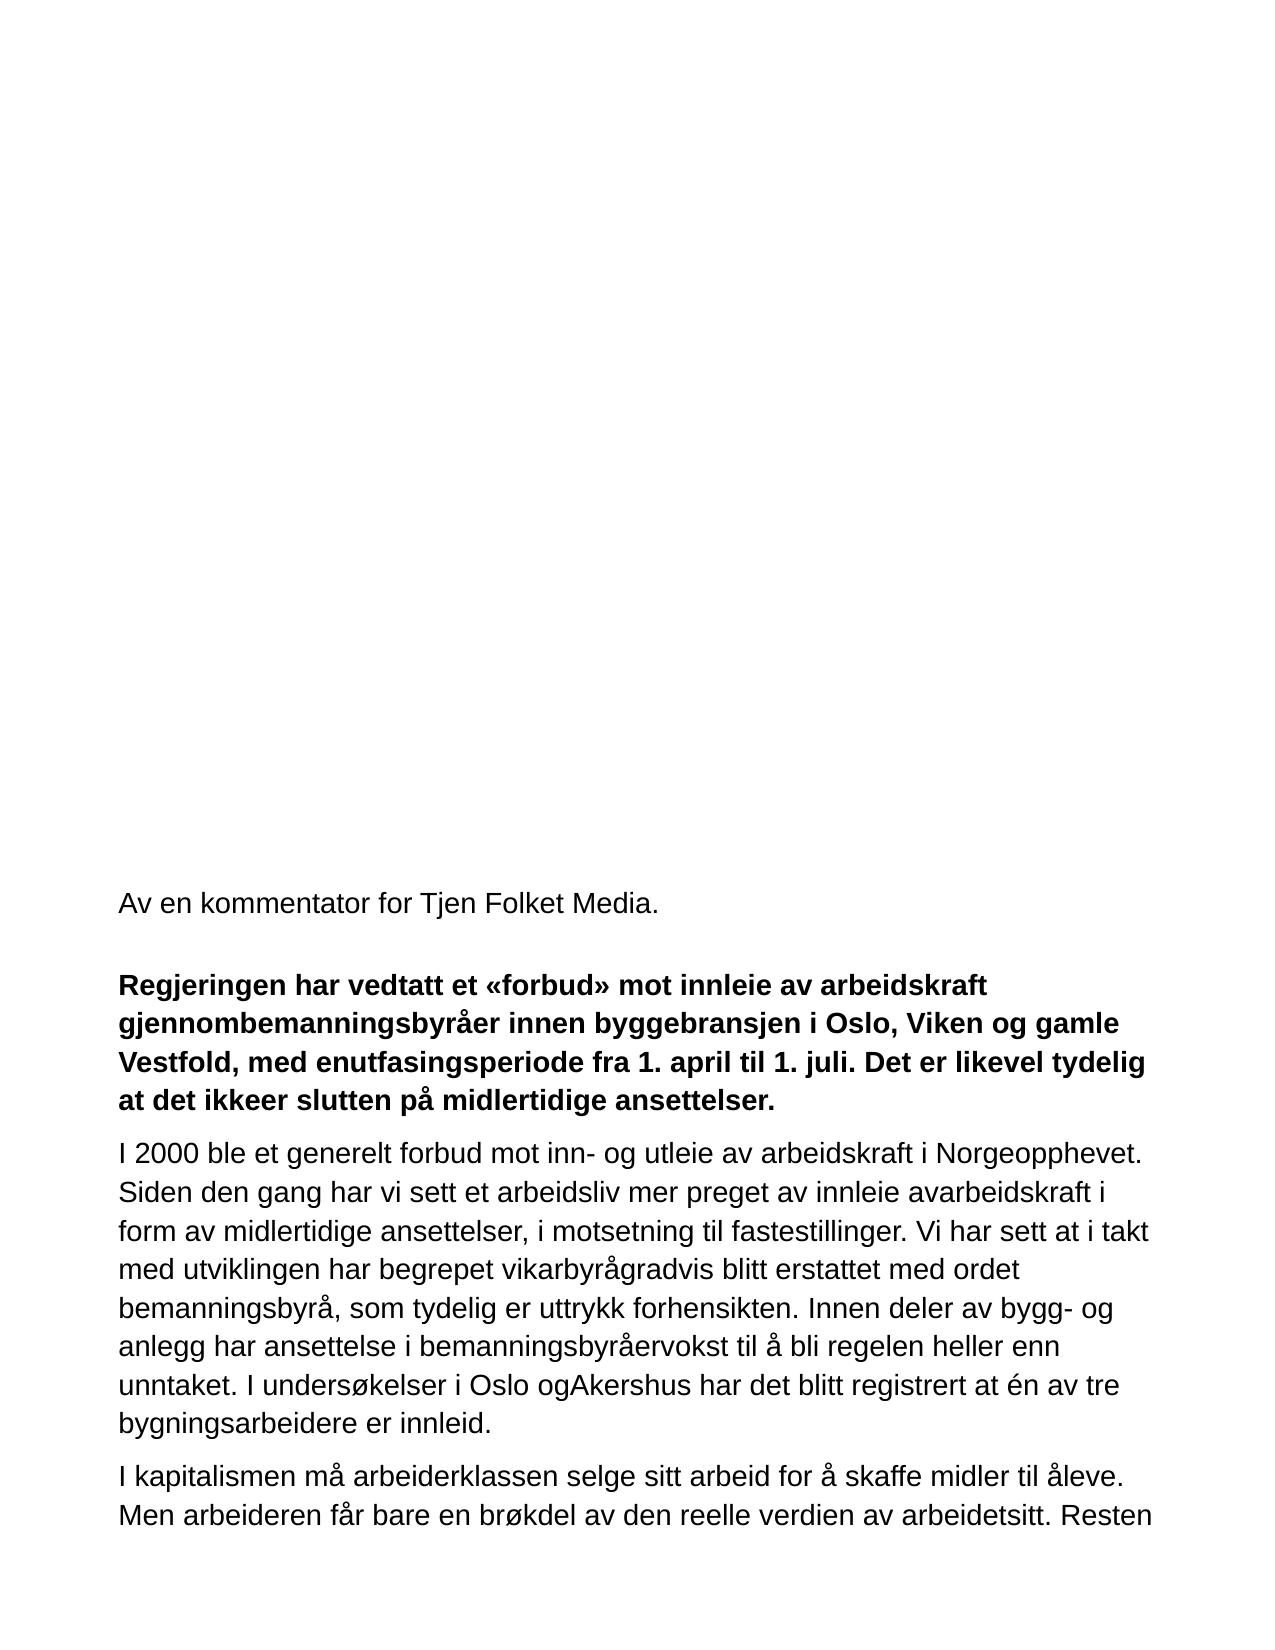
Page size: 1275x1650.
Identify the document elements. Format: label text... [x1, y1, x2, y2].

text Regjeringen har vedtatt et «forbud» mot innleie av arbeidskraft gjennombemanningsbyråer innen byggebransjen i Oslo, Viken og gamle Vestfold, med enutfasingsperiode fra 1. april til 1. juli. Det er likevel tydelig at det ikkeer slutten på midlertidige ansettelser. [118, 968, 1157, 1117]
text I kapitalismen må arbeiderklassen selge sitt arbeid for å skaffe midler til åleve. Men arbeideren får bare en brøkdel av den reelle verdien av arbeidetsitt. Resten [118, 1459, 1157, 1532]
text Av en kommentator for Tjen Folket Media. [118, 886, 1157, 919]
text I 2000 ble et generelt forbud mot inn- og utleie av arbeidskraft i Norgeopphevet. Siden den gang har vi sett et arbeidsliv mer preget av innleie avarbeidskraft i form av midlertidige ansettelser, i motsetning til fastestillinger. Vi har sett at i takt med utviklingen har begrepet vikarbyrågradvis blitt erstattet med ordet bemanningsbyrå, som tydelig er uttrykk forhensikten. Innen deler av bygg- og anlegg har ansettelse i bemanningsbyråervokst til å bli regelen heller enn unntaket. I undersøkelser i Oslo ogAkershus har det blitt registrert at én av tre bygningsarbeidere er innleid. [118, 1137, 1157, 1440]
